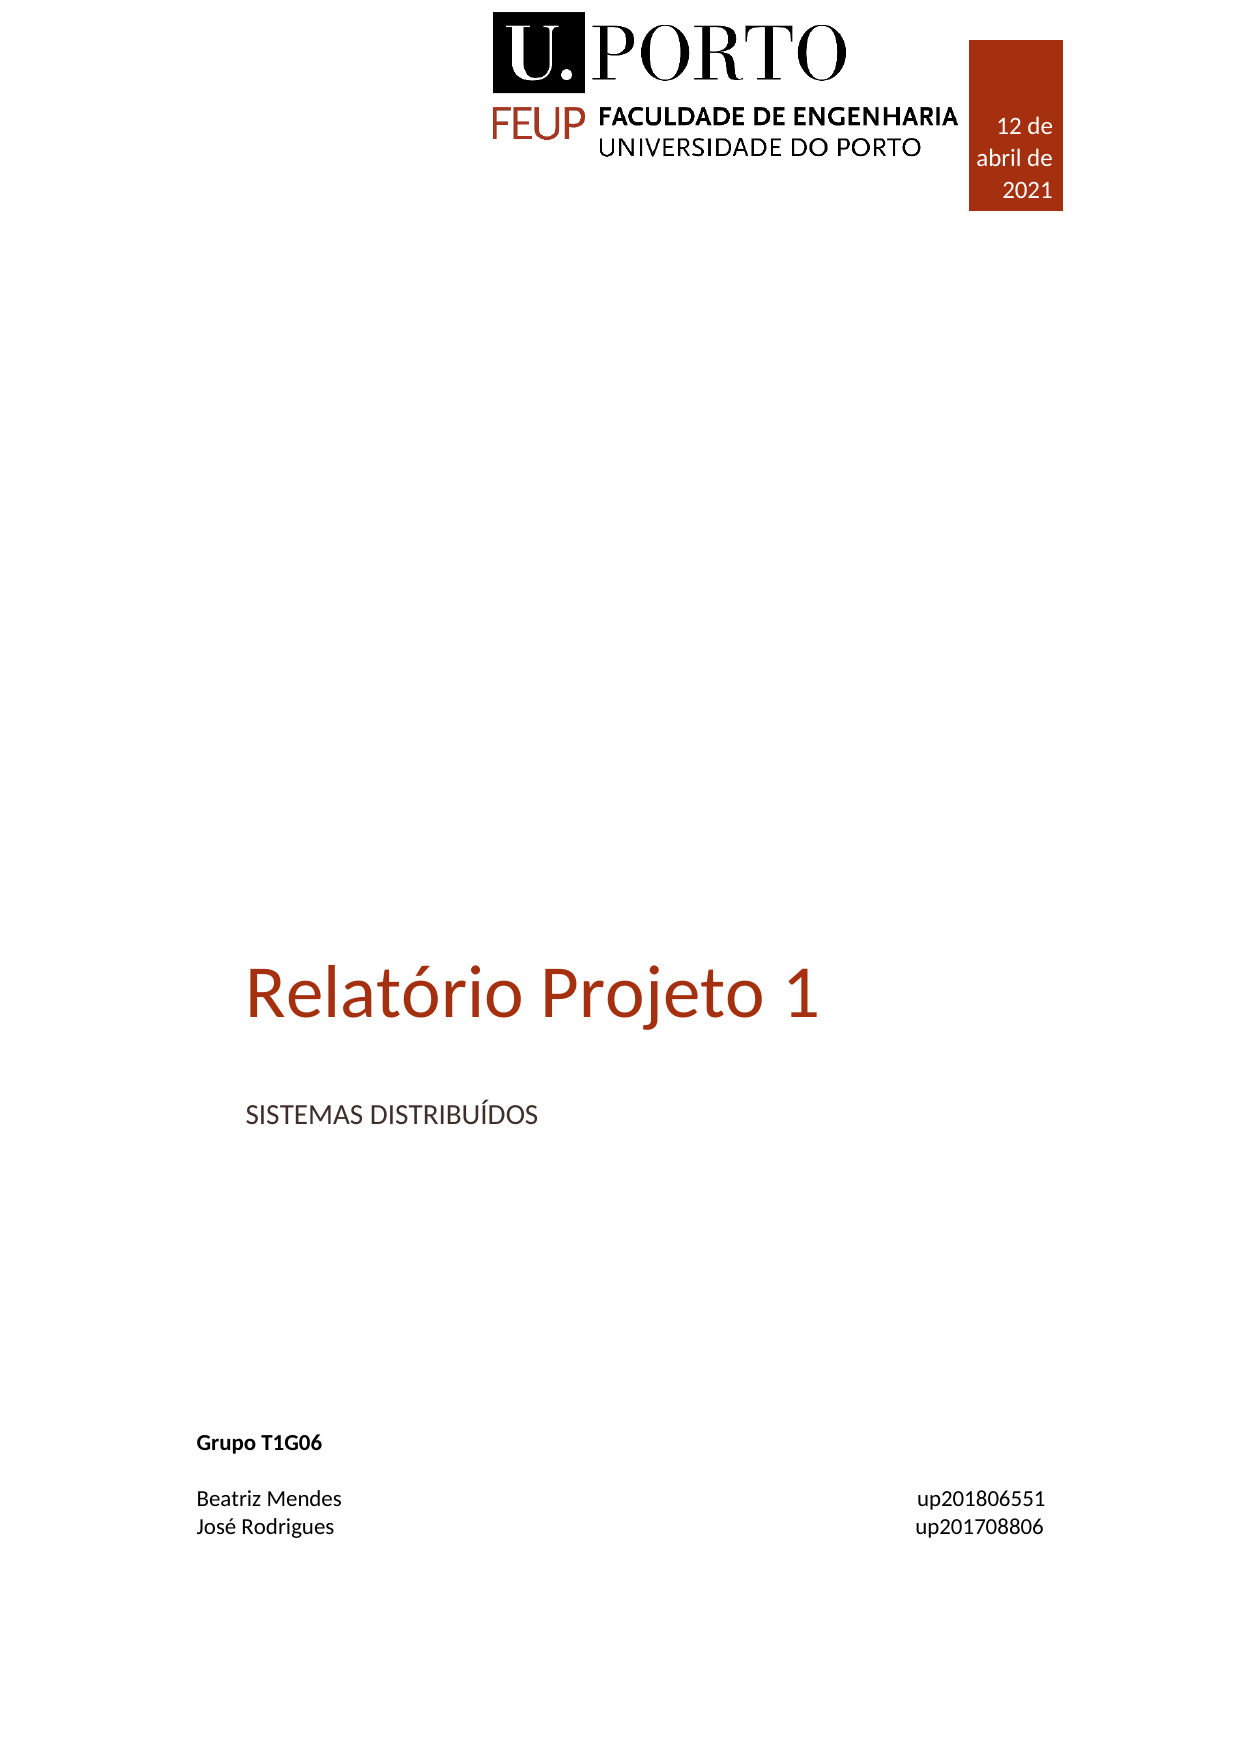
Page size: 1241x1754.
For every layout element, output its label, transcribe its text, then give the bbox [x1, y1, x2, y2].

text José Rodrigues up201708806 [196, 1512, 1048, 1540]
text Grupo T1G06 [196, 1428, 1048, 1456]
text Beatriz Mendes up201806551 [196, 1484, 1048, 1512]
text Sistemas Distribuídos [245, 1096, 943, 1132]
text Relatório Projeto 1 [245, 951, 943, 1034]
